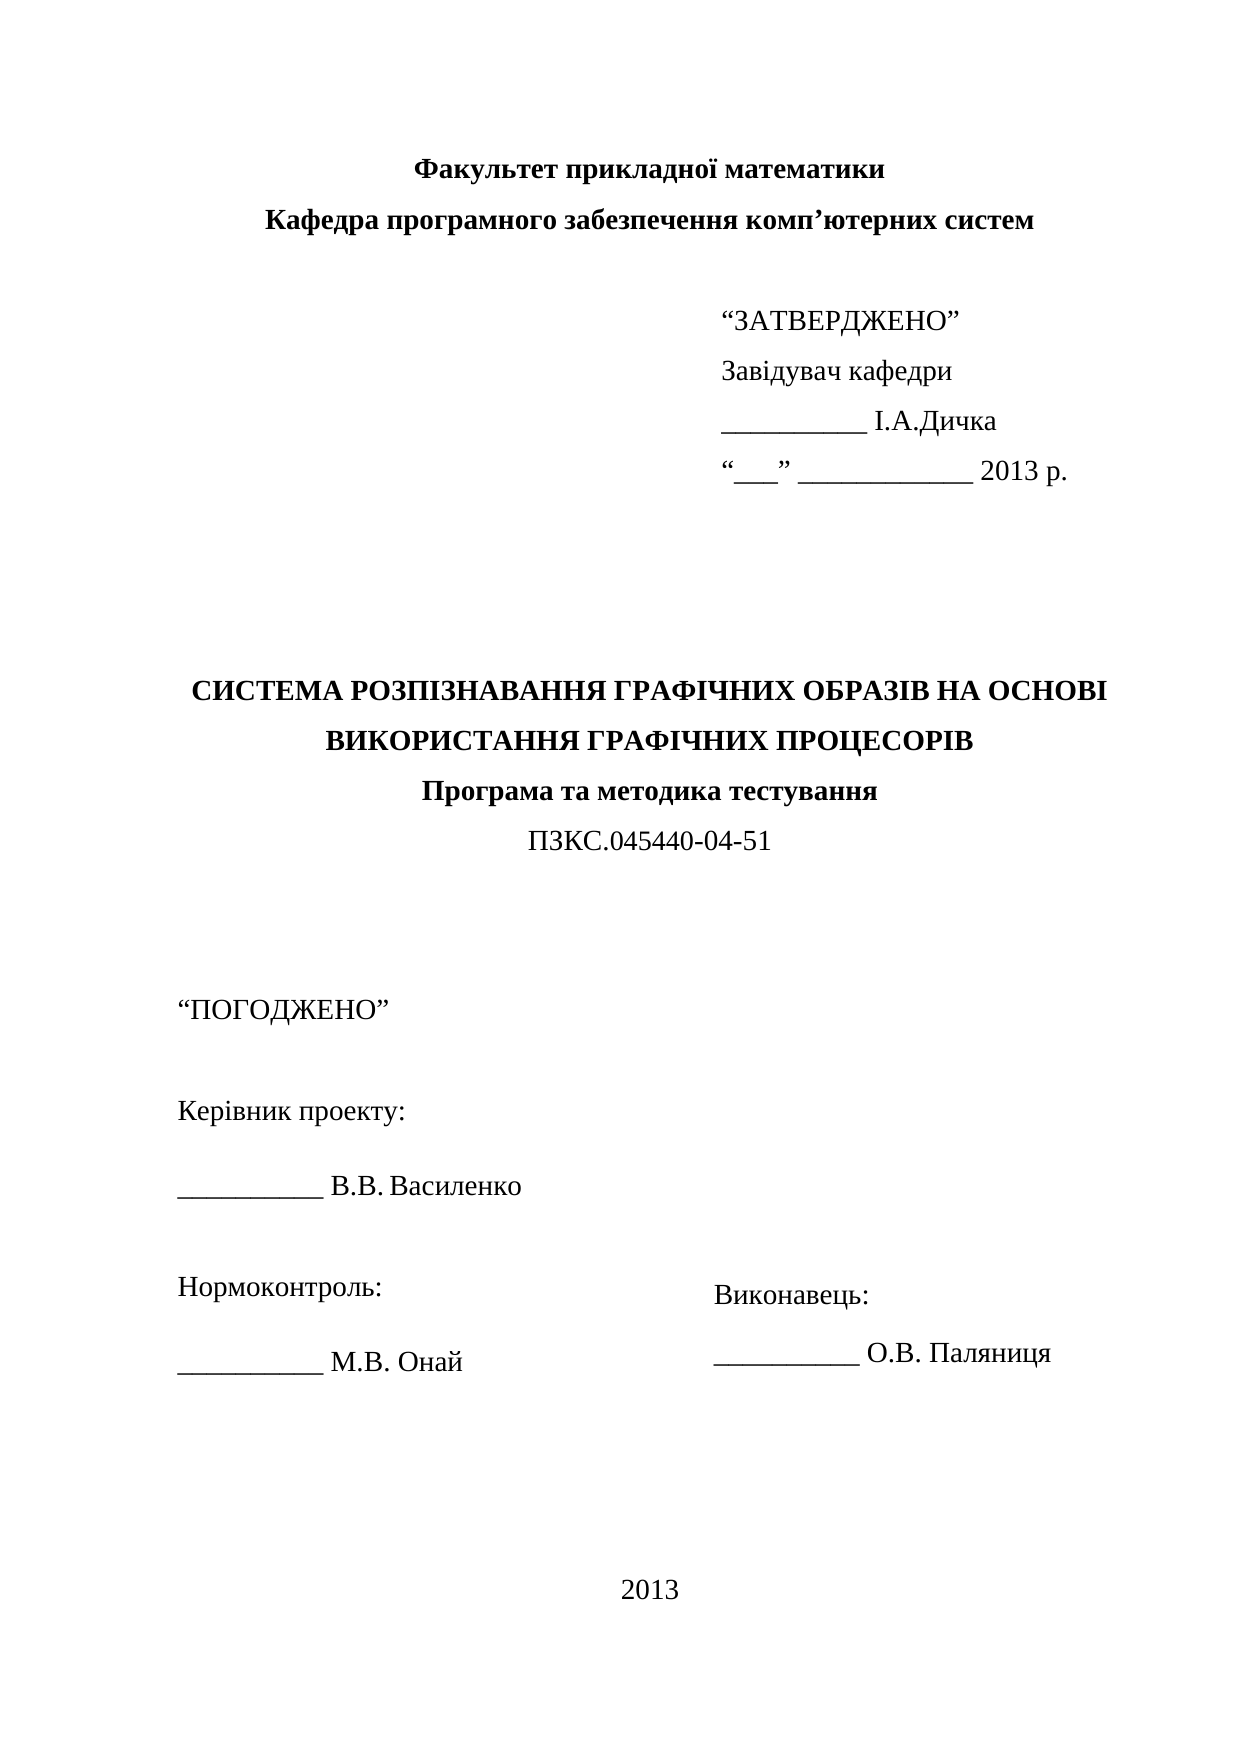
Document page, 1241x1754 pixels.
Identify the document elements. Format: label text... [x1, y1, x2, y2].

text “ЗАТВЕРДЖЕНО” [721, 303, 1122, 336]
text Кафедра програмного забезпечення комп’ютерних систем [177, 202, 1122, 236]
table_header Виконавець: __________ О.В. Паляниця [702, 992, 1088, 1428]
text ПЗКС.045440-04-51 [177, 823, 1122, 857]
text СИСТЕМА РОЗПІЗНАВАННЯ ГРАФІЧНИХ ОБРАЗІВ НА ОСНОВІ ВИКОРИСТАННЯ ГРАФІЧНИХ ПРОЦЕСОРІВ [177, 673, 1122, 756]
table_header “ПОГОДЖЕНО” Керівник проекту: __________ В.В. Василенко Нормоконтроль: __________ М.В. Онай __” ____________ 2011 р. [166, 992, 702, 1428]
text __________ І.А.Дичка [721, 403, 1122, 437]
text Факультет прикладної математики [177, 152, 1122, 185]
text 2013 [177, 1572, 1122, 1605]
text Завідувач кафедри [721, 353, 1122, 386]
text “___” ____________ 2013 р. [721, 453, 1122, 487]
text Програма та методика тестування [177, 773, 1122, 807]
